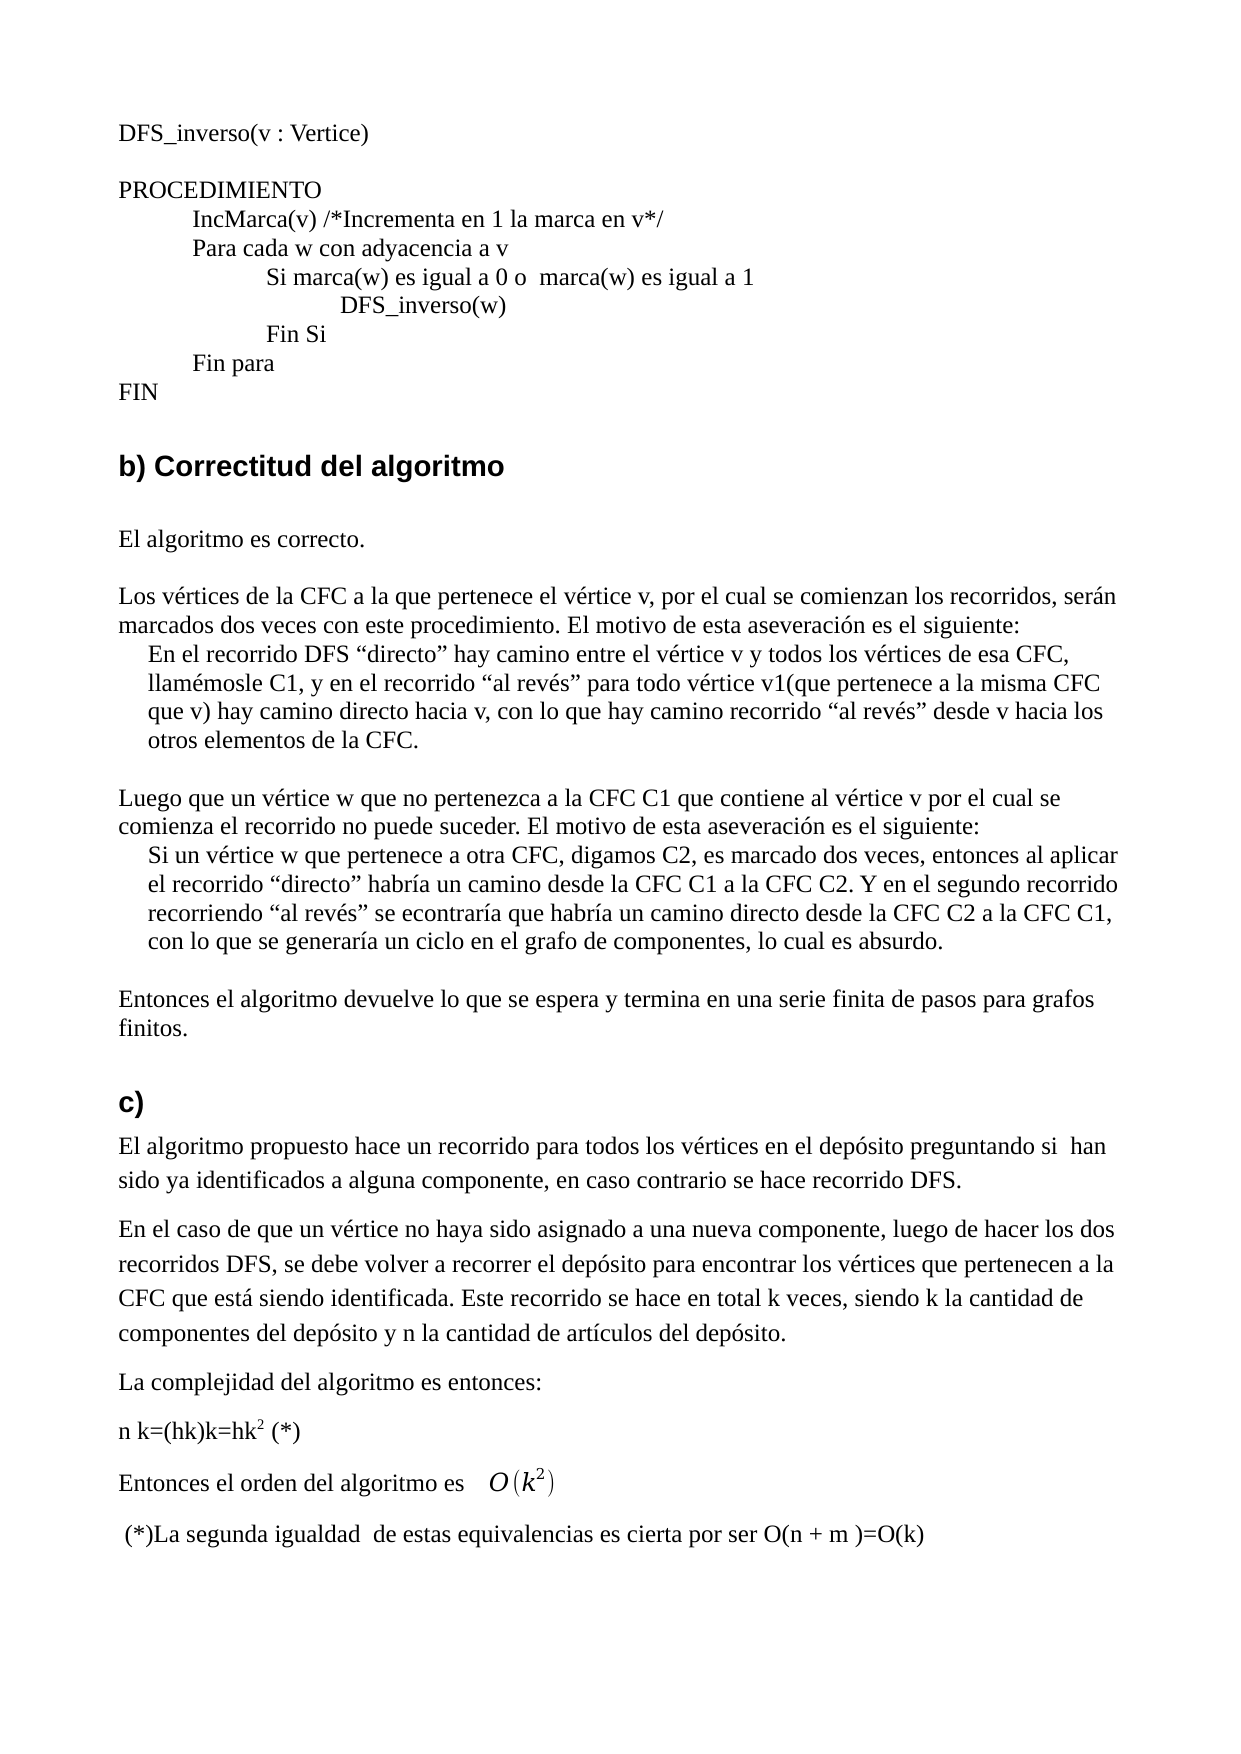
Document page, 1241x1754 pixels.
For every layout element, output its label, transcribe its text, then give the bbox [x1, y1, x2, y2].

text En el caso de que un vértice no haya sido asignado a una nueva componente, luego de hacer los dos recorridos DFS, se debe volver a recorrer el depósito para encontrar los vértices que pertenecen a la CFC que está siendo identificada. Este recorrido se hace en total k veces, siendo k la cantidad de componentes del depósito y n la cantidad de artículos del depósito. [118, 1214, 1122, 1347]
text DFS_inverso(v : Vertice) [118, 118, 1122, 147]
text Si marca(w) es igual a 0 o marca(w) es igual a 1 [118, 262, 1122, 291]
text n k=(hk)k=hk2 (*) [118, 1416, 1122, 1445]
text Entonces el algoritmo devuelve lo que se espera y termina en una serie finita de pasos para grafos finitos. [118, 984, 1122, 1041]
subtitle b) Correctitud del algoritmo [118, 449, 1122, 483]
text DFS_inverso(w) [118, 291, 1122, 319]
subtitle c) [118, 1085, 1122, 1118]
text El algoritmo es correcto. [118, 524, 1122, 553]
text IncMarca(v) /*Incrementa en 1 la marca en v*/ [118, 204, 1122, 233]
text (*)La segunda igualdad de estas equivalencias es cierta por ser O(n + m )=O(k) [118, 1519, 1122, 1548]
text PROCEDIMIENTO [118, 176, 1122, 204]
text FIN [118, 377, 1122, 406]
text Entonces el orden del algoritmo es [118, 1465, 1122, 1499]
text Fin para [118, 348, 1122, 377]
text Luego que un vértice w que no pertenezca a la CFC C1 que contiene al vértice v por el cual se comienza el recorrido no puede suceder. El motivo de esta aseveración es el siguiente: [118, 783, 1122, 840]
text Si un vértice w que pertenece a otra CFC, digamos C2, es marcado dos veces, entonces al aplicar el recorrido “directo” habría un camino desde la CFC C1 a la CFC C2. Y en el segundo recorrido recorriendo “al revés” se econtraría que habría un camino directo desde la CFC C2 a la CFC C1, con lo que se generaría un ciclo en el grafo de componentes, lo cual es absurdo. [148, 840, 1122, 955]
text Para cada w con adyacencia a v [118, 233, 1122, 262]
text El algoritmo propuesto hace un recorrido para todos los vértices en el depósito preguntando si han sido ya identificados a alguna componente, en caso contrario se hace recorrido DFS. [118, 1131, 1122, 1194]
text Los vértices de la CFC a la que pertenece el vértice v, por el cual se comienzan los recorridos, serán marcados dos veces con este procedimiento. El motivo de esta aseveración es el siguiente: [118, 581, 1122, 639]
text La complejidad del algoritmo es entonces: [118, 1367, 1122, 1396]
text Fin Si [118, 319, 1122, 348]
text En el recorrido DFS “directo” hay camino entre el vértice v y todos los vértices de esa CFC, llamémosle C1, y en el recorrido “al revés” para todo vértice v1(que pertenece a la misma CFC que v) hay camino directo hacia v, con lo que hay camino recorrido “al revés” desde v hacia los otros elementos de la CFC. [148, 639, 1122, 754]
